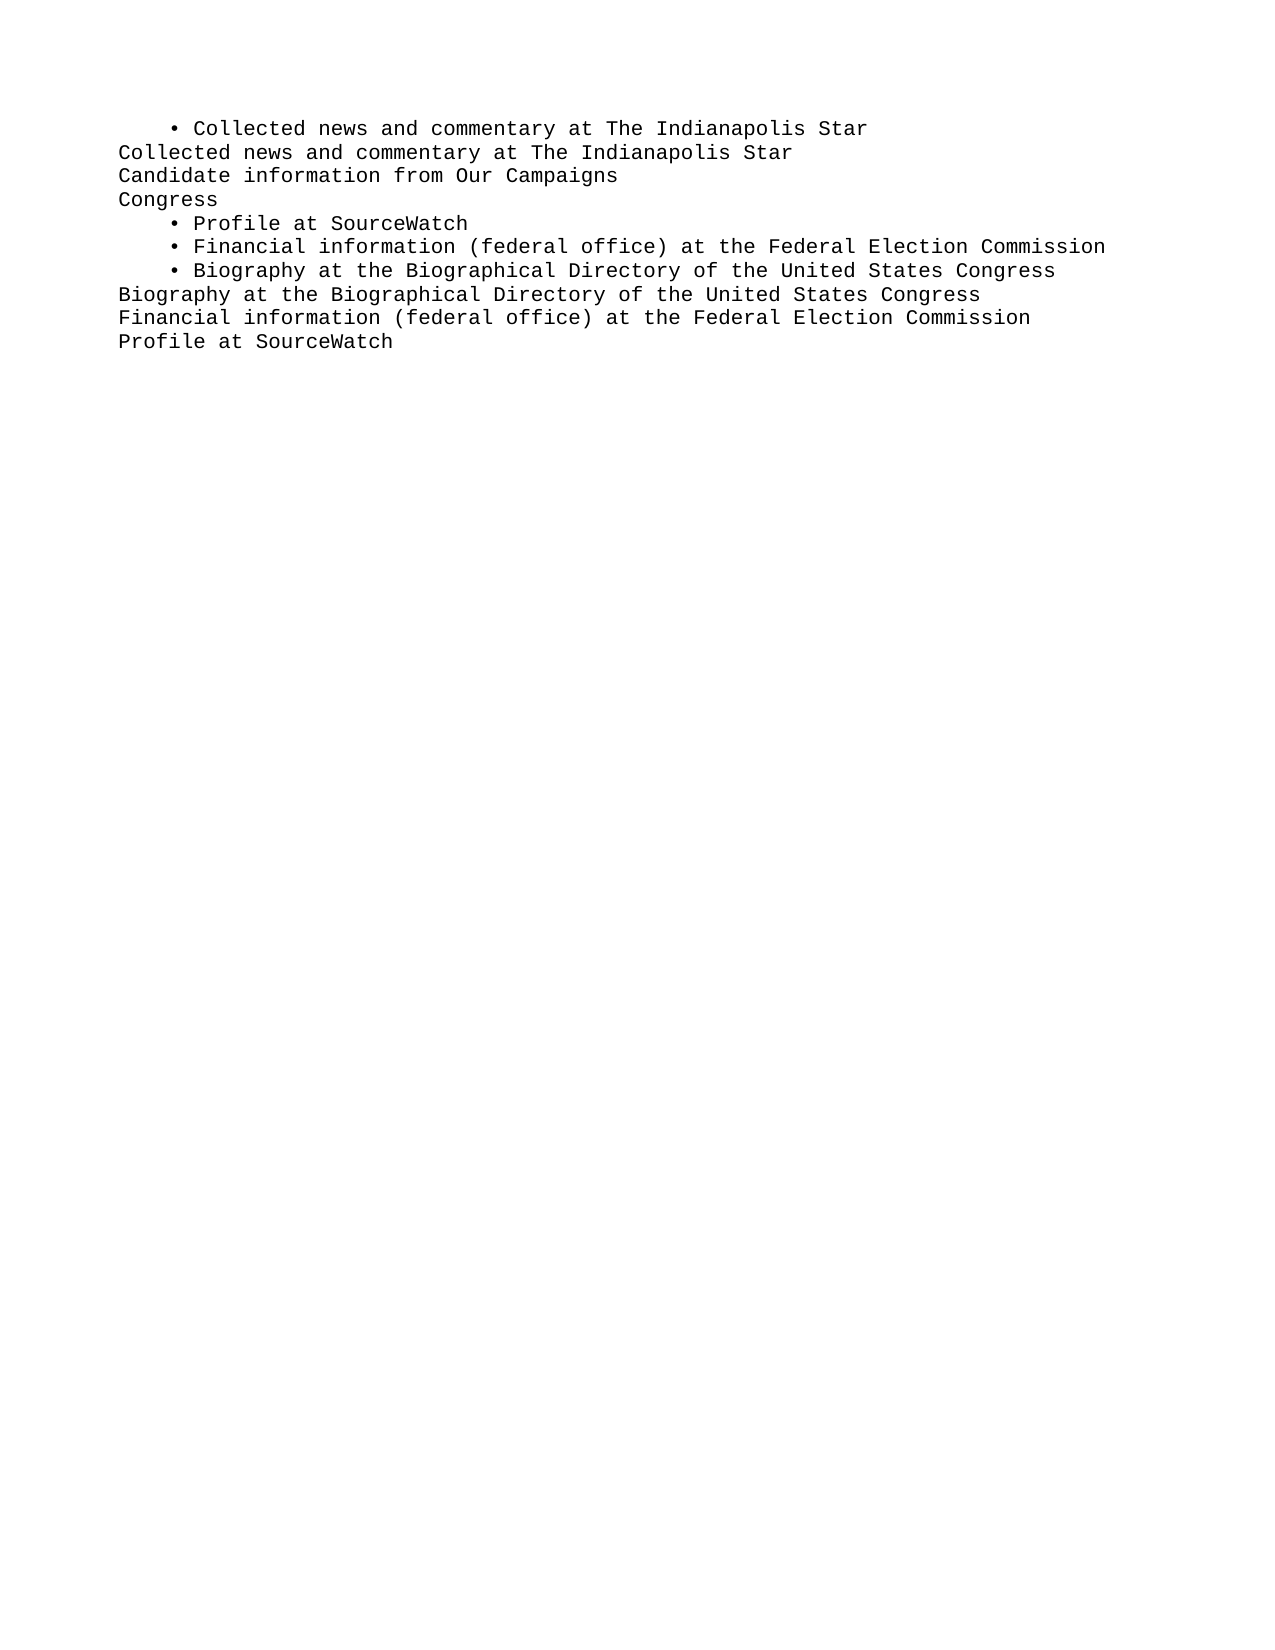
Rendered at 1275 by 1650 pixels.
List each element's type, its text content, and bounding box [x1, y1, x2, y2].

text Financial information (federal office) at the Federal Election Commission [118, 307, 1157, 331]
text Profile at SourceWatch [118, 331, 1157, 354]
text Biography at the Biographical Directory of the United States Congress [118, 284, 1157, 307]
text Candidate information from Our Campaigns [118, 165, 1157, 189]
text • Profile at SourceWatch [118, 213, 1157, 236]
text Collected news and commentary at The Indianapolis Star [118, 142, 1157, 165]
text • Biography at the Biographical Directory of the United States Congress [118, 260, 1157, 284]
text Congress [118, 189, 1157, 213]
text • Financial information (federal office) at the Federal Election Commission [118, 236, 1157, 260]
text • Collected news and commentary at The Indianapolis Star [118, 118, 1157, 142]
